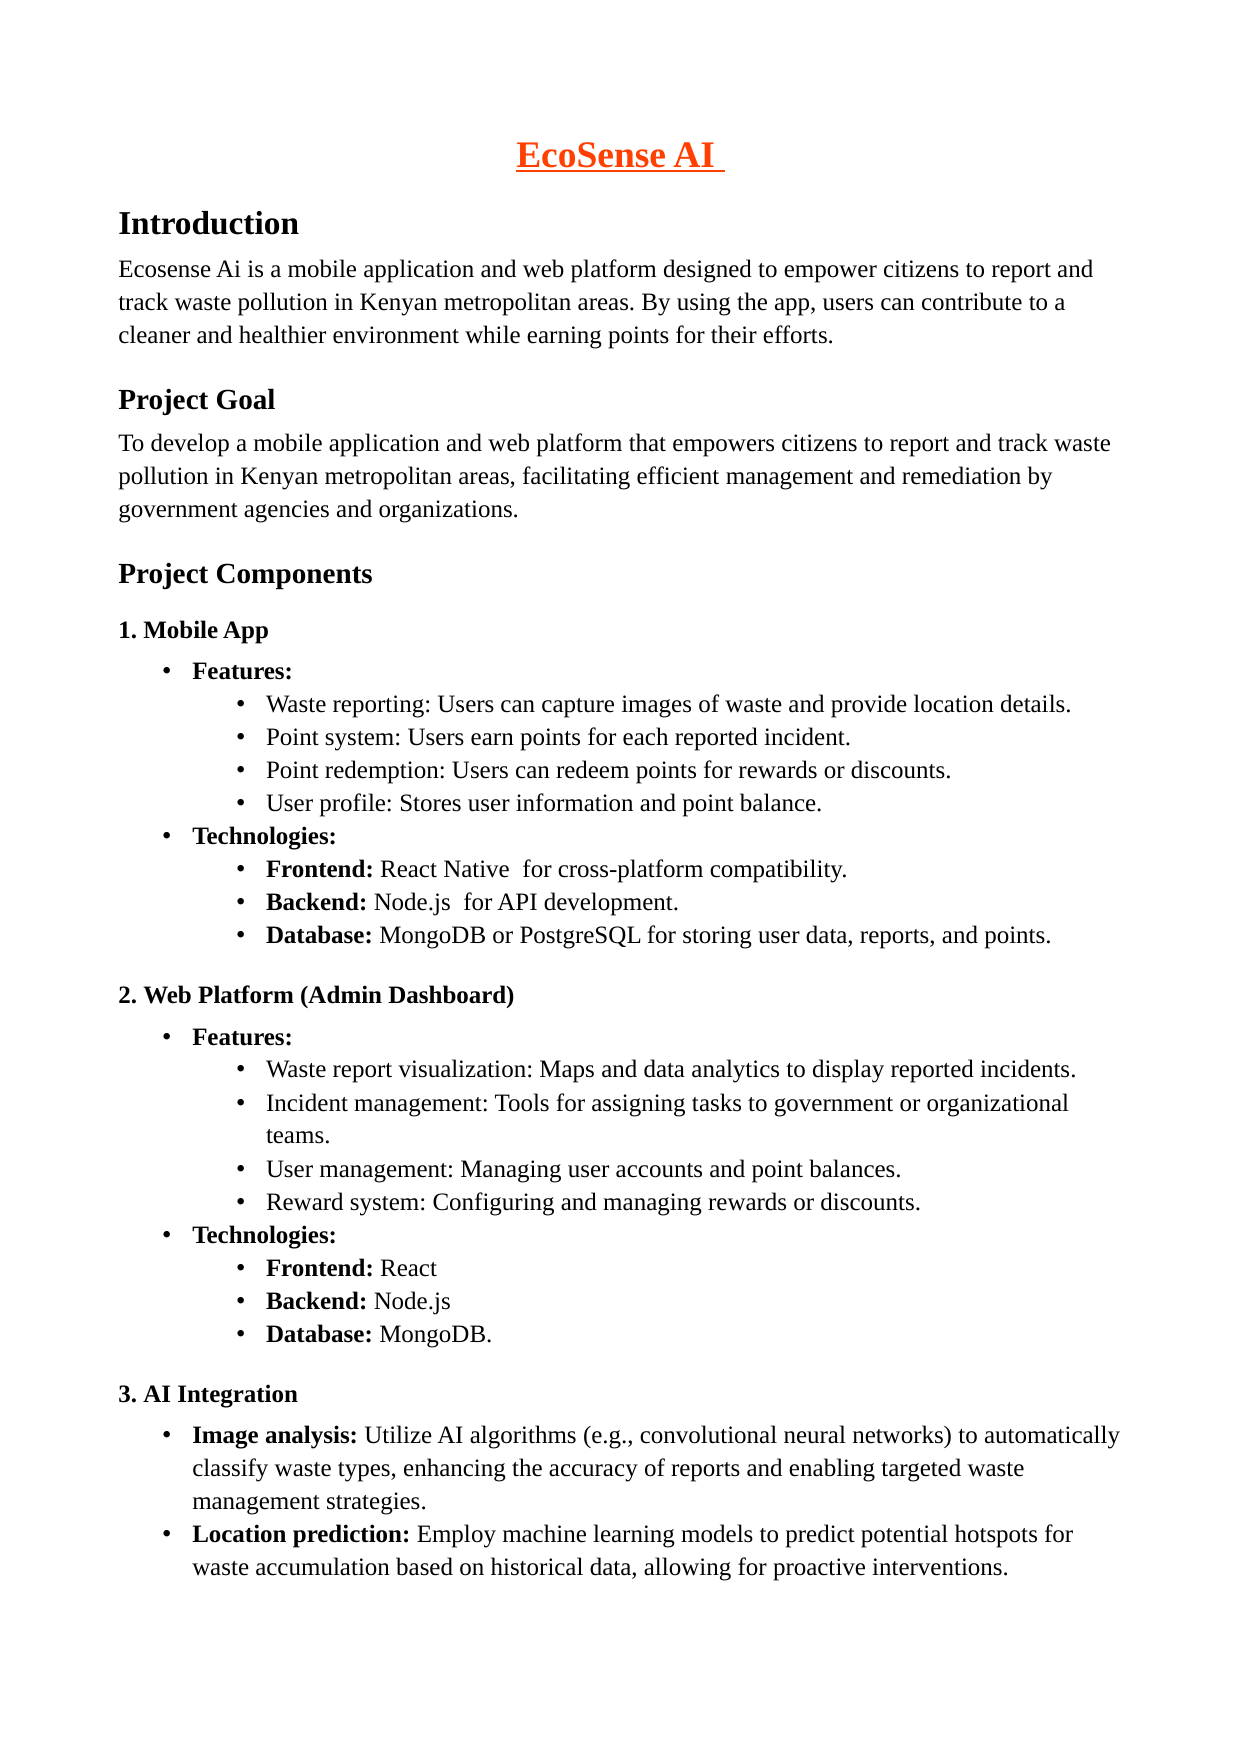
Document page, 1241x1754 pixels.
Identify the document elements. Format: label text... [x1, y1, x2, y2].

list Point redemption: Users can redeem points for rewards or discounts. [236, 755, 1122, 784]
list Features: [162, 1022, 1122, 1050]
list Frontend: React [236, 1253, 1122, 1281]
subtitle EcoSense AI [118, 133, 1122, 176]
subtitle 2. Web Platform (Admin Dashboard) [118, 980, 1122, 1009]
list Point system: Users earn points for each reported incident. [236, 722, 1122, 751]
list Image analysis: Utilize AI algorithms (e.g., convolutional neural networks) to automatically classify waste types, enhancing the accuracy of reports and enabling targeted waste management strategies. [162, 1420, 1122, 1515]
list User profile: Stores user information and point balance. [236, 788, 1122, 817]
list Technologies: [162, 1220, 1122, 1248]
list Features: [162, 656, 1122, 685]
list Incident management: Tools for assigning tasks to government or organizational teams. [236, 1088, 1122, 1149]
subtitle Introduction [118, 203, 1122, 241]
list Database: MongoDB. [236, 1319, 1122, 1347]
list Waste reporting: Users can capture images of waste and provide location details. [236, 689, 1122, 718]
list Location prediction: Employ machine learning models to predict potential hotspots for waste accumulation based on historical data, allowing for proactive interventions. [162, 1519, 1122, 1581]
list Technologies: [162, 821, 1122, 850]
list Reward system: Configuring and managing rewards or discounts. [236, 1187, 1122, 1215]
subtitle Project Goal [118, 382, 1122, 416]
list Backend: Node.js [236, 1286, 1122, 1314]
list Backend: Node.js for API development. [236, 887, 1122, 916]
list User management: Managing user accounts and point balances. [236, 1154, 1122, 1182]
text To develop a mobile application and web platform that empowers citizens to report and track waste pollution in Kenyan metropolitan areas, facilitating efficient management and remediation by government agencies and organizations. [118, 428, 1122, 523]
list Database: MongoDB or PostgreSQL for storing user data, reports, and points. [236, 920, 1122, 949]
text Ecosense Ai is a mobile application and web platform designed to empower citizens to report and track waste pollution in Kenyan metropolitan areas. By using the app, users can contribute to a cleaner and healthier environment while earning points for their efforts. [118, 254, 1122, 348]
subtitle 3. AI Integration [118, 1379, 1122, 1408]
subtitle 1. Mobile App [118, 615, 1122, 643]
list Waste report visualization: Maps and data analytics to display reported incidents. [236, 1054, 1122, 1083]
subtitle Project Components [118, 556, 1122, 590]
list Frontend: React Native for cross-platform compatibility. [236, 854, 1122, 883]
